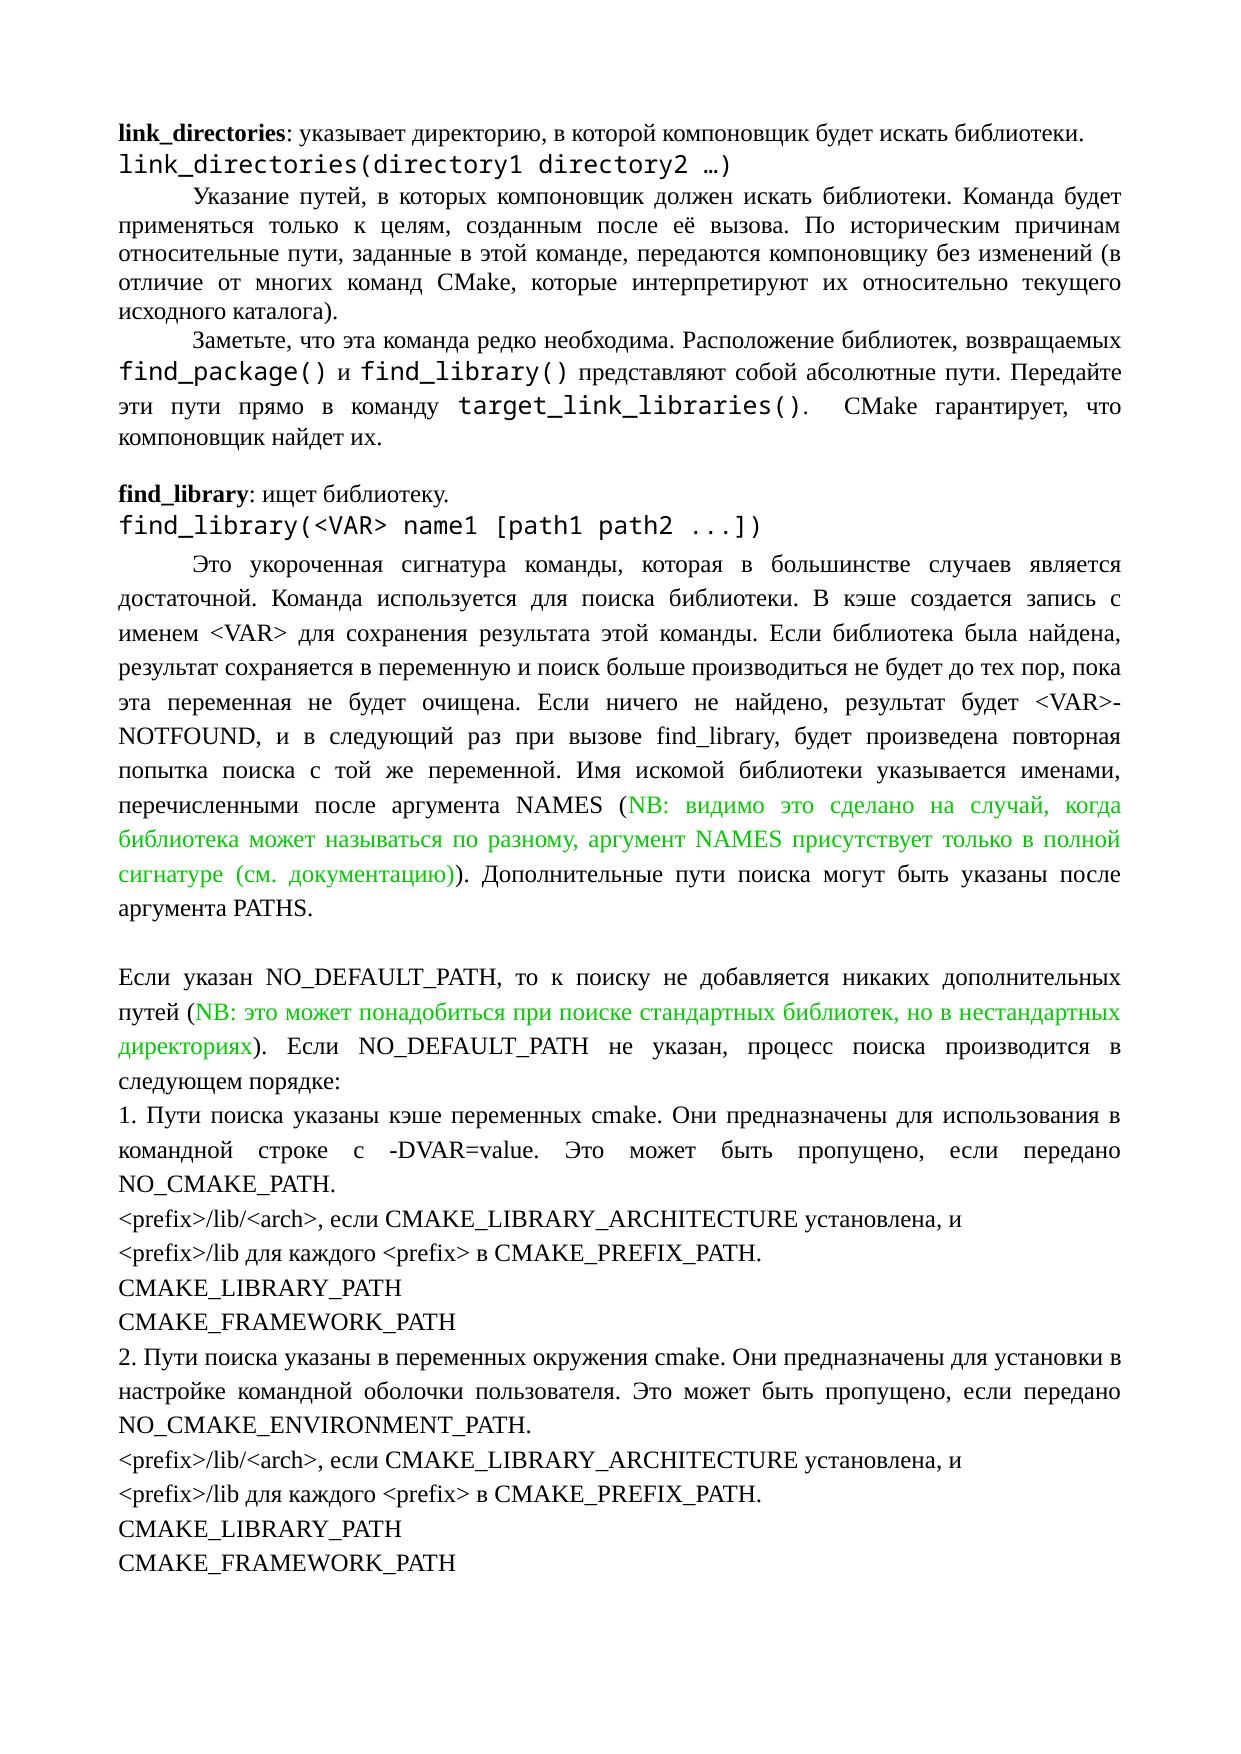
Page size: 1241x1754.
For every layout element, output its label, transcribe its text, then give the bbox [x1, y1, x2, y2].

text Это укороченная сигнатура команды, которая в большинстве случаев является достаточной. Команда используется для поиска библиотеки. В кэше создается запись с именем <VAR> для сохранения результата этой команды. Если библиотека была найдена, результат сохраняется в переменную и поиск больше производиться не будет до тех пор, пока эта переменная не будет очищена. Если ничего не найдено, результат будет <VAR>-NOTFOUND, и в следующий раз при вызове find_library, будет произведена повторная попытка поиска с той же переменной. Имя искомой библиотеки указывается именами, перечисленными после аргумента NAMES (NB: видимо это сделано на случай, когда библиотека может называться по разному, аргумент NAMES присутствует только в полной сигнатуре (см. документацию)). Дополнительные пути поиска могут быть указаны после аргумента PATHS. [118, 549, 1122, 922]
text 1. Пути поиска указаны кэше переменных cmake. Они предназначены для использования в командной строке с -DVAR=value. Это может быть пропущено, если передано NO_CMAKE_PATH. [118, 1100, 1122, 1198]
text find_library(<VAR> name1 [path1 path2 ...]) [118, 508, 1122, 542]
text link_directories: указывает директорию, в которой компоновщик будет искать библиотеки. [118, 118, 1122, 147]
text CMAKE_FRAMEWORK_PATH [118, 1548, 1122, 1577]
text Указание путей, в которых компоновщик должен искать библиотеки. Команда будет применяться только к целям, созданным после её вызова. По историческим причинам относительные пути, заданные в этой команде, передаются компоновщику без изменений (в отличие от многих команд CMake, которые интерпретируют их относительно текущего исходного каталога). [118, 181, 1122, 325]
text find_library: ищет библиотеку. [118, 479, 1122, 508]
text 2. Пути поиска указаны в переменных окружения cmake. Они предназначены для установки в настройке командной оболочки пользователя. Это может быть пропущено, если передано NO_CMAKE_ENVIRONMENT_PATH. [118, 1342, 1122, 1439]
text <prefix>/lib/<arch>, если CMAKE_LIBRARY_ARCHITECTURE установлена, и [118, 1445, 1122, 1474]
text <prefix>/lib для каждого <prefix> в CMAKE_PREFIX_PATH. [118, 1238, 1122, 1267]
text CMAKE_LIBRARY_PATH [118, 1273, 1122, 1301]
text Заметьте, что эта команда редко необходима. Расположение библиотек, возвращаемых find_package() и find_library() представляют собой абсолютные пути. Передайте эти пути прямо в команду target_link_libraries(). CMake гарантирует, что компоновщик найдет их. [118, 325, 1122, 450]
text Если указан NO_DEFAULT_PATH, то к поиску не добавляется никаких дополнительных путей (NB: это может понадобиться при поиске стандартных библиотек, но в нестандартных директориях). Если NO_DEFAULT_PATH не указан, процесс поиска производится в следующем порядке: [118, 962, 1122, 1094]
text <prefix>/lib/<arch>, если CMAKE_LIBRARY_ARCHITECTURE установлена, и [118, 1204, 1122, 1232]
text <prefix>/lib для каждого <prefix> в CMAKE_PREFIX_PATH. [118, 1479, 1122, 1508]
text CMAKE_LIBRARY_PATH [118, 1514, 1122, 1543]
text CMAKE_FRAMEWORK_PATH [118, 1307, 1122, 1336]
text link_directories(directory1 directory2 …) [118, 147, 1122, 181]
